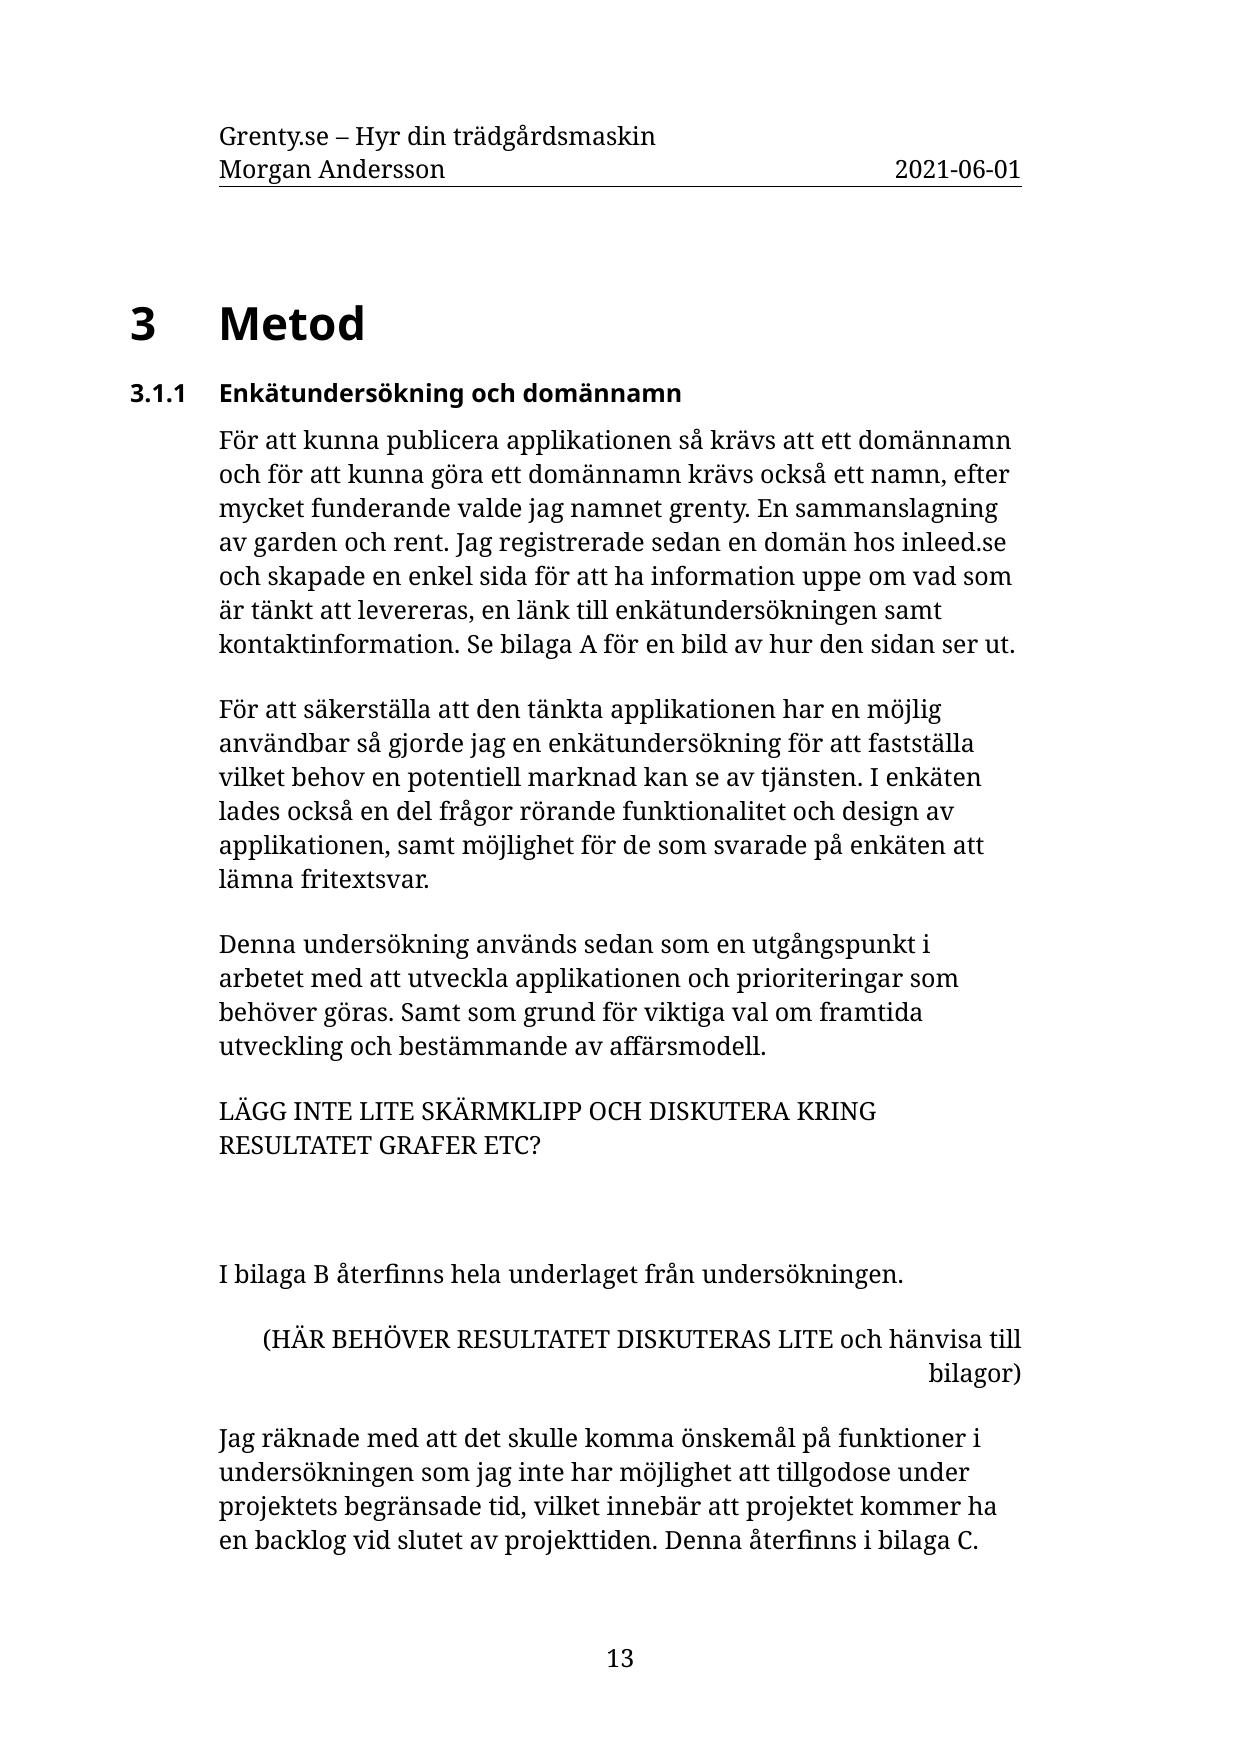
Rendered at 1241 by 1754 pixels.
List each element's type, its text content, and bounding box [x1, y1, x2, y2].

subtitle Metod [130, 291, 1022, 353]
text För att kunna publicera applikationen så krävs att ett domännamn och för att kunna göra ett domännamn krävs också ett namn, efter mycket funderande valde jag namnet grenty. En sammanslagning av garden och rent. Jag registrerade sedan en domän hos inleed.se och skapade en enkel sida för att ha information uppe om vad som är tänkt att levereras, en länk till enkätundersökningen samt kontaktinformation. Se bilaga A för en bild av hur den sidan ser ut. [218, 422, 1022, 661]
subtitle Enkätundersökning och domännamn [130, 375, 1022, 409]
text Denna undersökning används sedan som en utgångspunkt i arbetet med att utveckla applikationen och prioriteringar som behöver göras. Samt som grund för viktiga val om framtida utveckling och bestämmande av affärsmodell. [218, 927, 1022, 1063]
text För att säkerställa att den tänkta applikationen har en möjlig användbar så gjorde jag en enkätundersökning för att fastställa vilket behov en potentiell marknad kan se av tjänsten. I enkäten lades också en del frågor rörande funktionalitet och design av applikationen, samt möjlighet för de som svarade på enkäten att lämna fritextsvar. [218, 691, 1022, 896]
text I bilaga B återfinns hela underlaget från undersökningen. [218, 1257, 1022, 1291]
text (HÄR BEHÖVER RESULTATET DISKUTERAS LITE och hänvisa till bilagor) [218, 1322, 1022, 1390]
text Jag räknade med att det skulle komma önskemål på funktioner i undersökningen som jag inte har möjlighet att tillgodose under projektets begränsade tid, vilket innebär att projektet kommer ha en backlog vid slutet av projekttiden. Denna återfinns i bilaga C. [218, 1421, 1022, 1557]
text LÄGG INTE LITE SKÄRMKLIPP OCH DISKUTERA KRING RESULTATET GRAFER ETC? [218, 1093, 1022, 1162]
